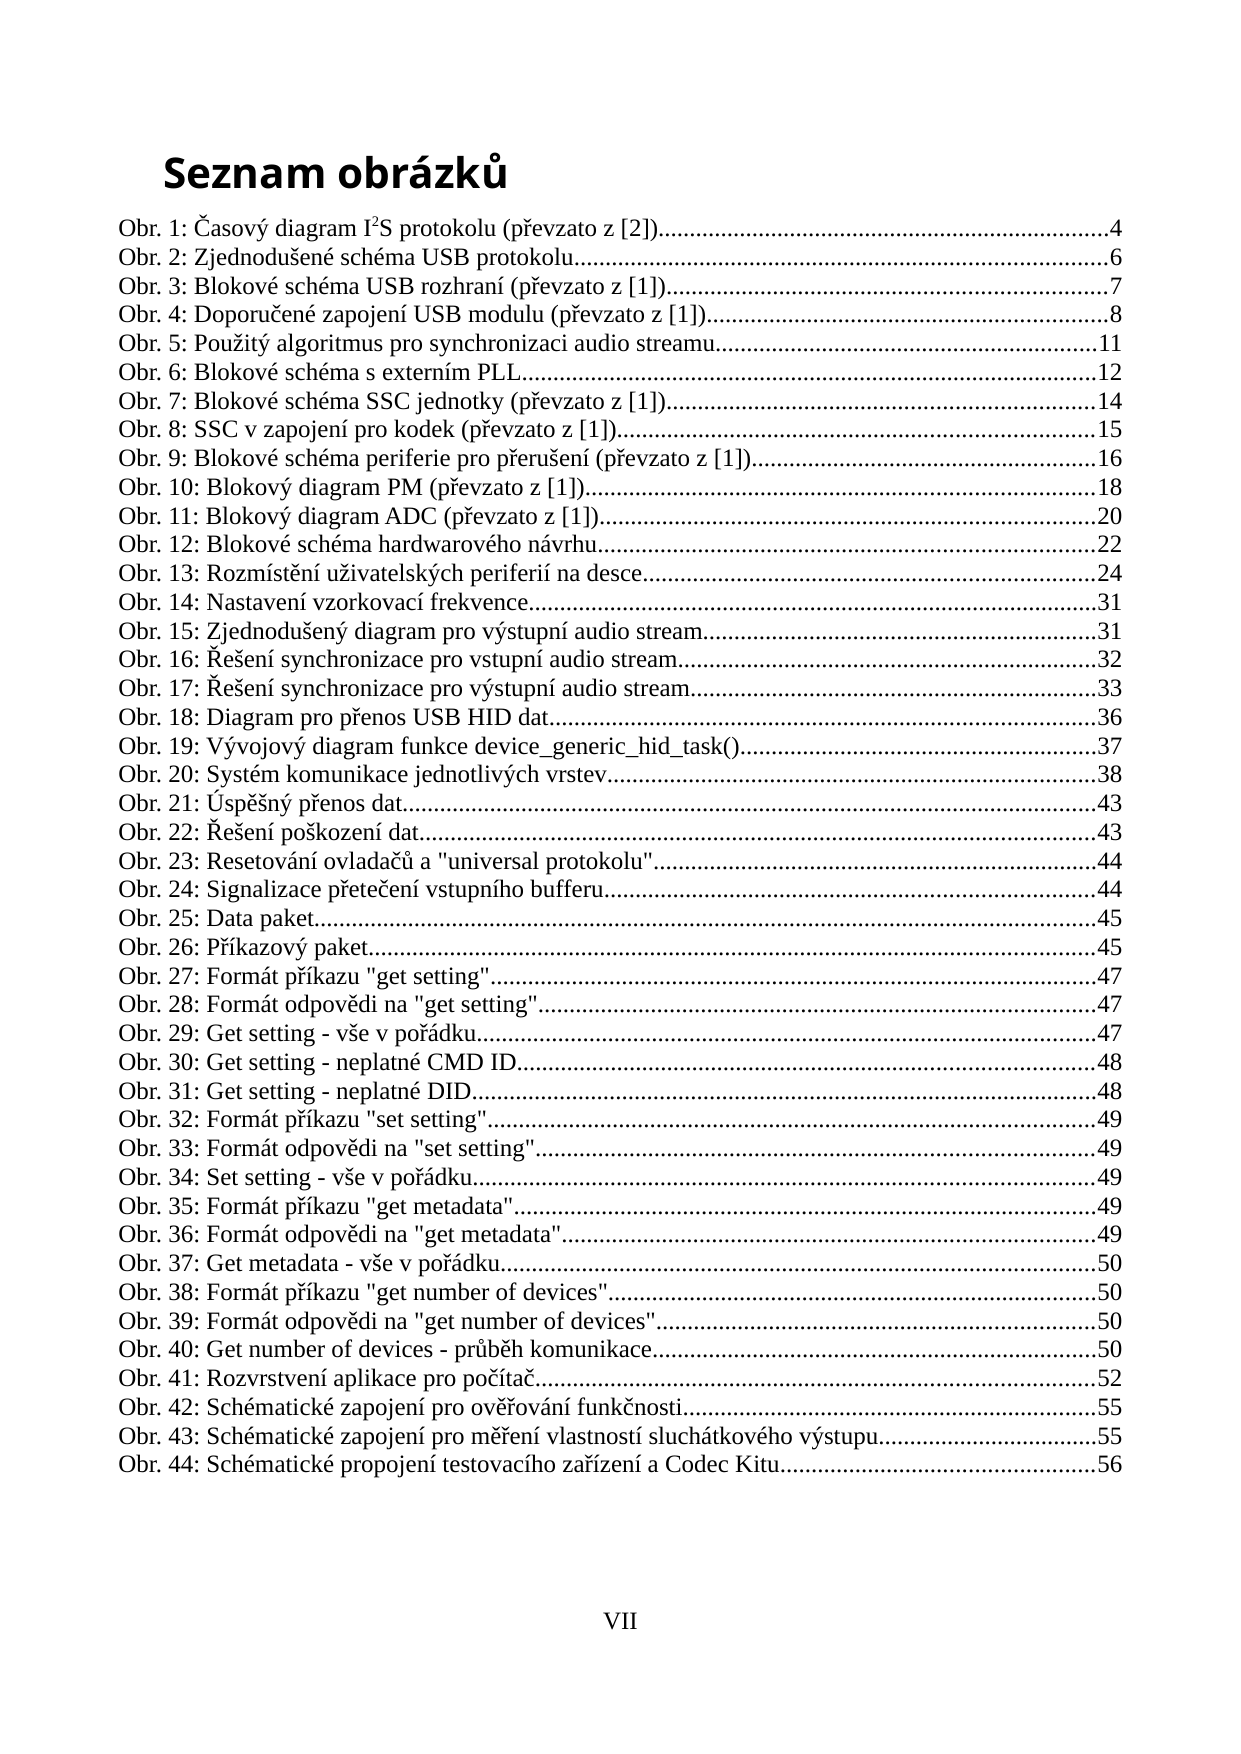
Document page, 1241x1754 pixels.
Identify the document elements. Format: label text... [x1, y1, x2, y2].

text Obr. 15: Zjednodušený diagram pro výstupní audio stream 31 [118, 616, 1122, 644]
text Obr. 23: Resetování ovladačů a "universal protokolu" 44 [118, 846, 1122, 874]
text Obr. 8: SSC v zapojení pro kodek (převzato z [1]) 15 [118, 414, 1122, 443]
text Obr. 22: Řešení poškození dat 43 [118, 817, 1122, 846]
text Obr. 19: Vývojový diagram funkce device_generic_hid_task() 37 [118, 731, 1122, 759]
text Obr. 3: Blokové schéma USB rozhraní (převzato z [1]) 7 [118, 271, 1122, 299]
text Obr. 39: Formát odpovědi na "get number of devices" 50 [118, 1306, 1122, 1334]
text Obr. 14: Nastavení vzorkovací frekvence 31 [118, 587, 1122, 616]
text Obr. 31: Get setting - neplatné DID 48 [118, 1076, 1122, 1104]
text Obr. 24: Signalizace přetečení vstupního bufferu 44 [118, 874, 1122, 903]
text Obr. 10: Blokový diagram PM (převzato z [1]) 18 [118, 472, 1122, 501]
text Obr. 2: Zjednodušené schéma USB protokolu 6 [118, 242, 1122, 271]
text Obr. 20: Systém komunikace jednotlivých vrstev 38 [118, 759, 1122, 788]
text Obr. 36: Formát odpovědi na "get metadata" 49 [118, 1219, 1122, 1248]
subtitle Seznam obrázků [118, 143, 1122, 201]
text Obr. 35: Formát příkazu "get metadata" 49 [118, 1191, 1122, 1219]
text Obr. 44: Schématické propojení testovacího zařízení a Codec Kitu 56 [118, 1449, 1122, 1478]
text Obr. 40: Get number of devices - průběh komunikace 50 [118, 1334, 1122, 1363]
text Obr. 28: Formát odpovědi na "get setting" 47 [118, 989, 1122, 1018]
text Obr. 6: Blokové schéma s externím PLL 12 [118, 357, 1122, 386]
text Obr. 11: Blokový diagram ADC (převzato z [1]) 20 [118, 501, 1122, 529]
text Obr. 4: Doporučené zapojení USB modulu (převzato z [1]) 8 [118, 299, 1122, 328]
text Obr. 25: Data paket 45 [118, 903, 1122, 932]
text Obr. 16: Řešení synchronizace pro vstupní audio stream 32 [118, 644, 1122, 673]
text Obr. 5: Použitý algoritmus pro synchronizaci audio streamu 11 [118, 328, 1122, 357]
text Obr. 9: Blokové schéma periferie pro přerušení (převzato z [1]) 16 [118, 443, 1122, 472]
text Obr. 13: Rozmístění uživatelských periferií na desce 24 [118, 558, 1122, 587]
text Obr. 34: Set setting - vše v pořádku 49 [118, 1162, 1122, 1191]
text Obr. 32: Formát příkazu "set setting" 49 [118, 1104, 1122, 1133]
text Obr. 26: Příkazový paket 45 [118, 932, 1122, 961]
text Obr. 27: Formát příkazu "get setting" 47 [118, 961, 1122, 989]
text Obr. 21: Úspěšný přenos dat 43 [118, 788, 1122, 817]
text Obr. 42: Schématické zapojení pro ověřování funkčnosti 55 [118, 1392, 1122, 1421]
text Obr. 7: Blokové schéma SSC jednotky (převzato z [1]) 14 [118, 386, 1122, 414]
text Obr. 1: Časový diagram I2S protokolu (převzato z [2]) 4 [118, 213, 1122, 242]
text Obr. 41: Rozvrstvení aplikace pro počítač 52 [118, 1363, 1122, 1392]
text Obr. 37: Get metadata - vše v pořádku 50 [118, 1248, 1122, 1277]
text Obr. 17: Řešení synchronizace pro výstupní audio stream 33 [118, 673, 1122, 702]
text Obr. 30: Get setting - neplatné CMD ID 48 [118, 1047, 1122, 1076]
text Obr. 33: Formát odpovědi na "set setting" 49 [118, 1133, 1122, 1162]
text Obr. 43: Schématické zapojení pro měření vlastností sluchátkového výstupu 55 [118, 1421, 1122, 1449]
text Obr. 12: Blokové schéma hardwarového návrhu 22 [118, 529, 1122, 558]
text Obr. 29: Get setting - vše v pořádku 47 [118, 1018, 1122, 1047]
text Obr. 18: Diagram pro přenos USB HID dat 36 [118, 702, 1122, 731]
text Obr. 38: Formát příkazu "get number of devices" 50 [118, 1277, 1122, 1306]
